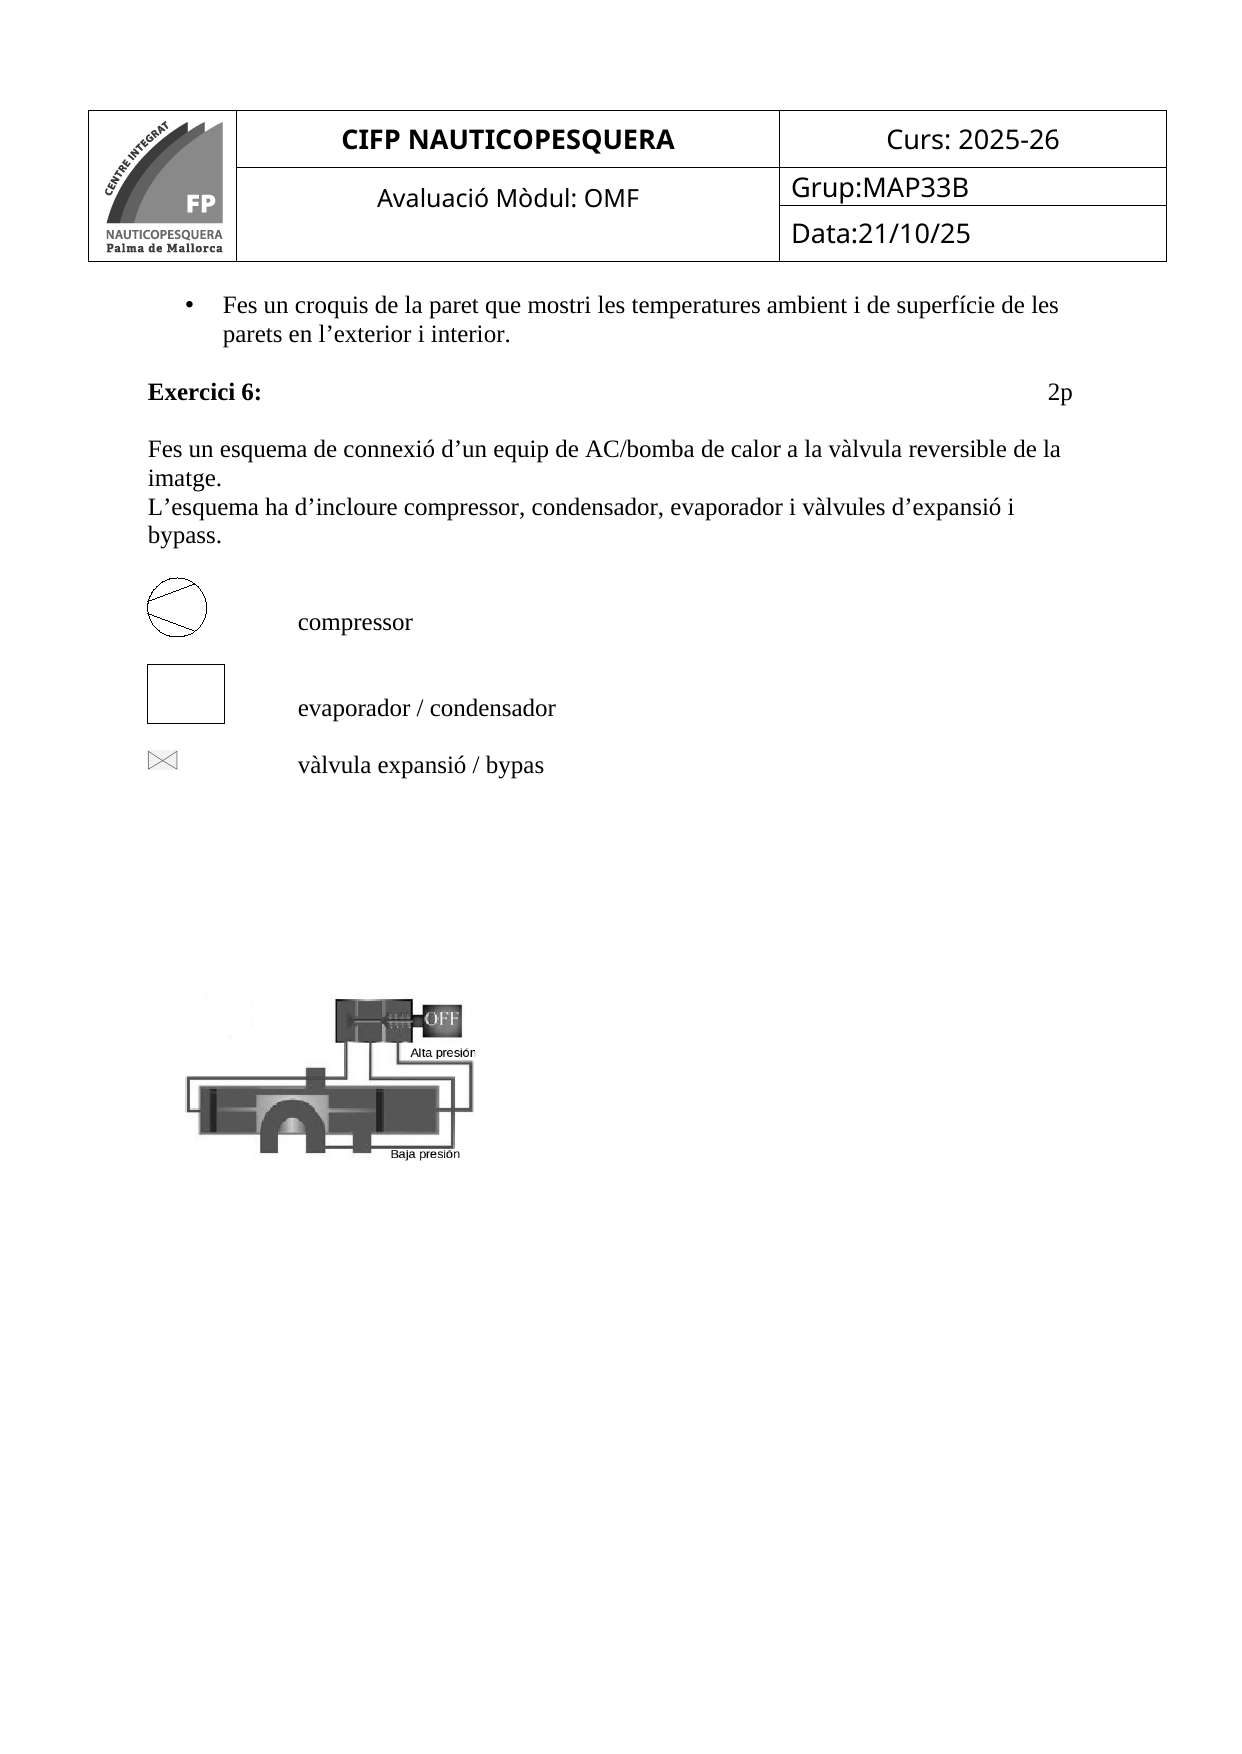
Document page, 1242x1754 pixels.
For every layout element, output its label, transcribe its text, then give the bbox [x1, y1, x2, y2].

text evaporador / condensador [225, 693, 1094, 722]
text vàlvula expansió / bypas [148, 750, 1094, 779]
text [148, 693, 224, 722]
text compressor [148, 607, 1094, 635]
text Fes un esquema de connexió d’un equip de AC/bomba de calor a la vàlvula reversible de la imatge. [148, 434, 1094, 492]
text Exercici 6: 2p [148, 377, 1094, 405]
list Fes un croquis de la paret que mostri les temperatures ambient i de superfície de les parets en l’exterior i interior. [185, 290, 1094, 348]
picture [100, 111, 229, 260]
picture [147, 750, 178, 770]
text L’esquema ha d’incloure compressor, condensador, evaporador i vàlvules d’expansió i bypass. [148, 492, 1094, 549]
picture [175, 992, 476, 1168]
